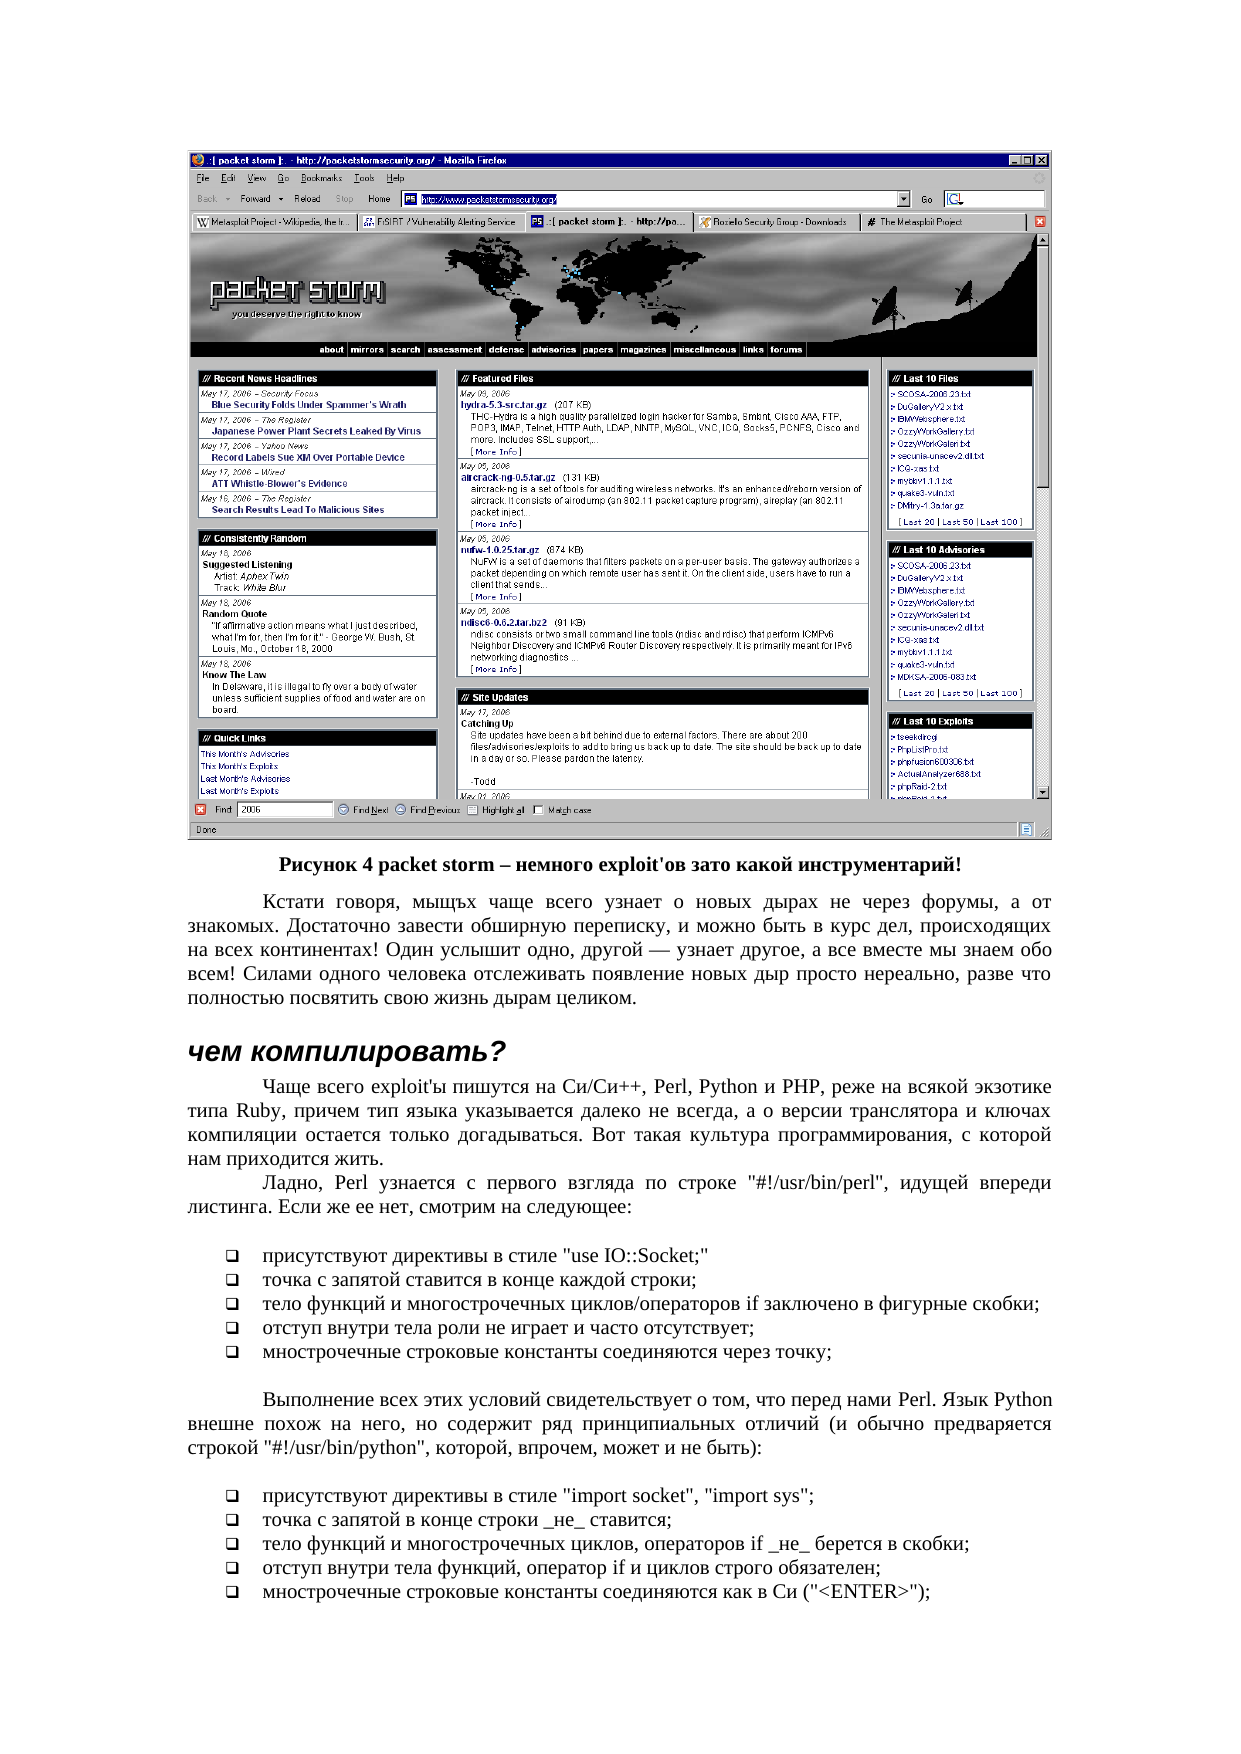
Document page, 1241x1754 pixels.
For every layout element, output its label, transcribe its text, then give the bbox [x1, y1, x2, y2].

list тело функций и многострочечных циклов, операторов if _не_ берется в скобки; [225, 1531, 1053, 1555]
text Рисунок 4 packet storm – немного exploit'ов зато какой инструментарий! [187, 852, 1053, 876]
list точка с запятой ставится в конце каждой строки; [225, 1267, 1053, 1291]
list мнострочечные строковые константы соединяются как в Си ("<ENTER>"); [225, 1579, 1053, 1603]
list присутствуют директивы в стиле "use IO::Socket;" [225, 1242, 1053, 1267]
list присутствуют директивы в стиле "import socket", "import sys"; [225, 1483, 1053, 1507]
list отступ внутри тела функций, оператор if и циклов строго обязателен; [225, 1555, 1053, 1579]
picture [187, 150, 1052, 840]
text Кстати говоря, мыщъх чаще всего узнает о новых дырах не через форумы, а от знакомых. Достаточно завести обширную переписку, и можно быть в курс дел, происходящих на всех континентах! Один услышит одно, другой — узнает другое, а все вместе мы знаем обо всем! Силами одного человека отслеживать появление новых дыр просто нереально, разве что полностью посвятить свою жизнь дырам целиком. [187, 889, 1053, 1009]
text Выполнение всех этих условий свидетельствует о том, что перед нами Perl. Язык Python внешне похож на него, но содержит ряд принципиальных отличий (и обычно предваряется строкой "#!/usr/bin/python", которой, впрочем, может и не быть): [187, 1387, 1053, 1459]
list точка с запятой в конце строки _не_ ставится; [225, 1507, 1053, 1531]
text Ладно, Perl узнается с первого взгляда по строке "#!/usr/bin/perl", идущей впереди листинга. Если же ее нет, смотрим на следующее: [187, 1170, 1053, 1218]
list мнострочечные строковые константы соединяются через точку; [225, 1339, 1053, 1363]
subtitle чем компилировать? [187, 1034, 1053, 1068]
list тело функций и многострочечных циклов/операторов if заключено в фигурные скобки; [225, 1291, 1053, 1315]
list отступ внутри тела роли не играет и часто отсутствует; [225, 1315, 1053, 1339]
text Чаще всего exploit'ы пишутся на Си/Си++, Perl, Python и PHP, реже на всякой экзотике типа Ruby, причем тип языка указывается далеко не всегда, а о версии транслятора и ключах компиляции остается только догадываться. Вот такая культура программирования, с которой нам приходится жить. [187, 1074, 1053, 1170]
